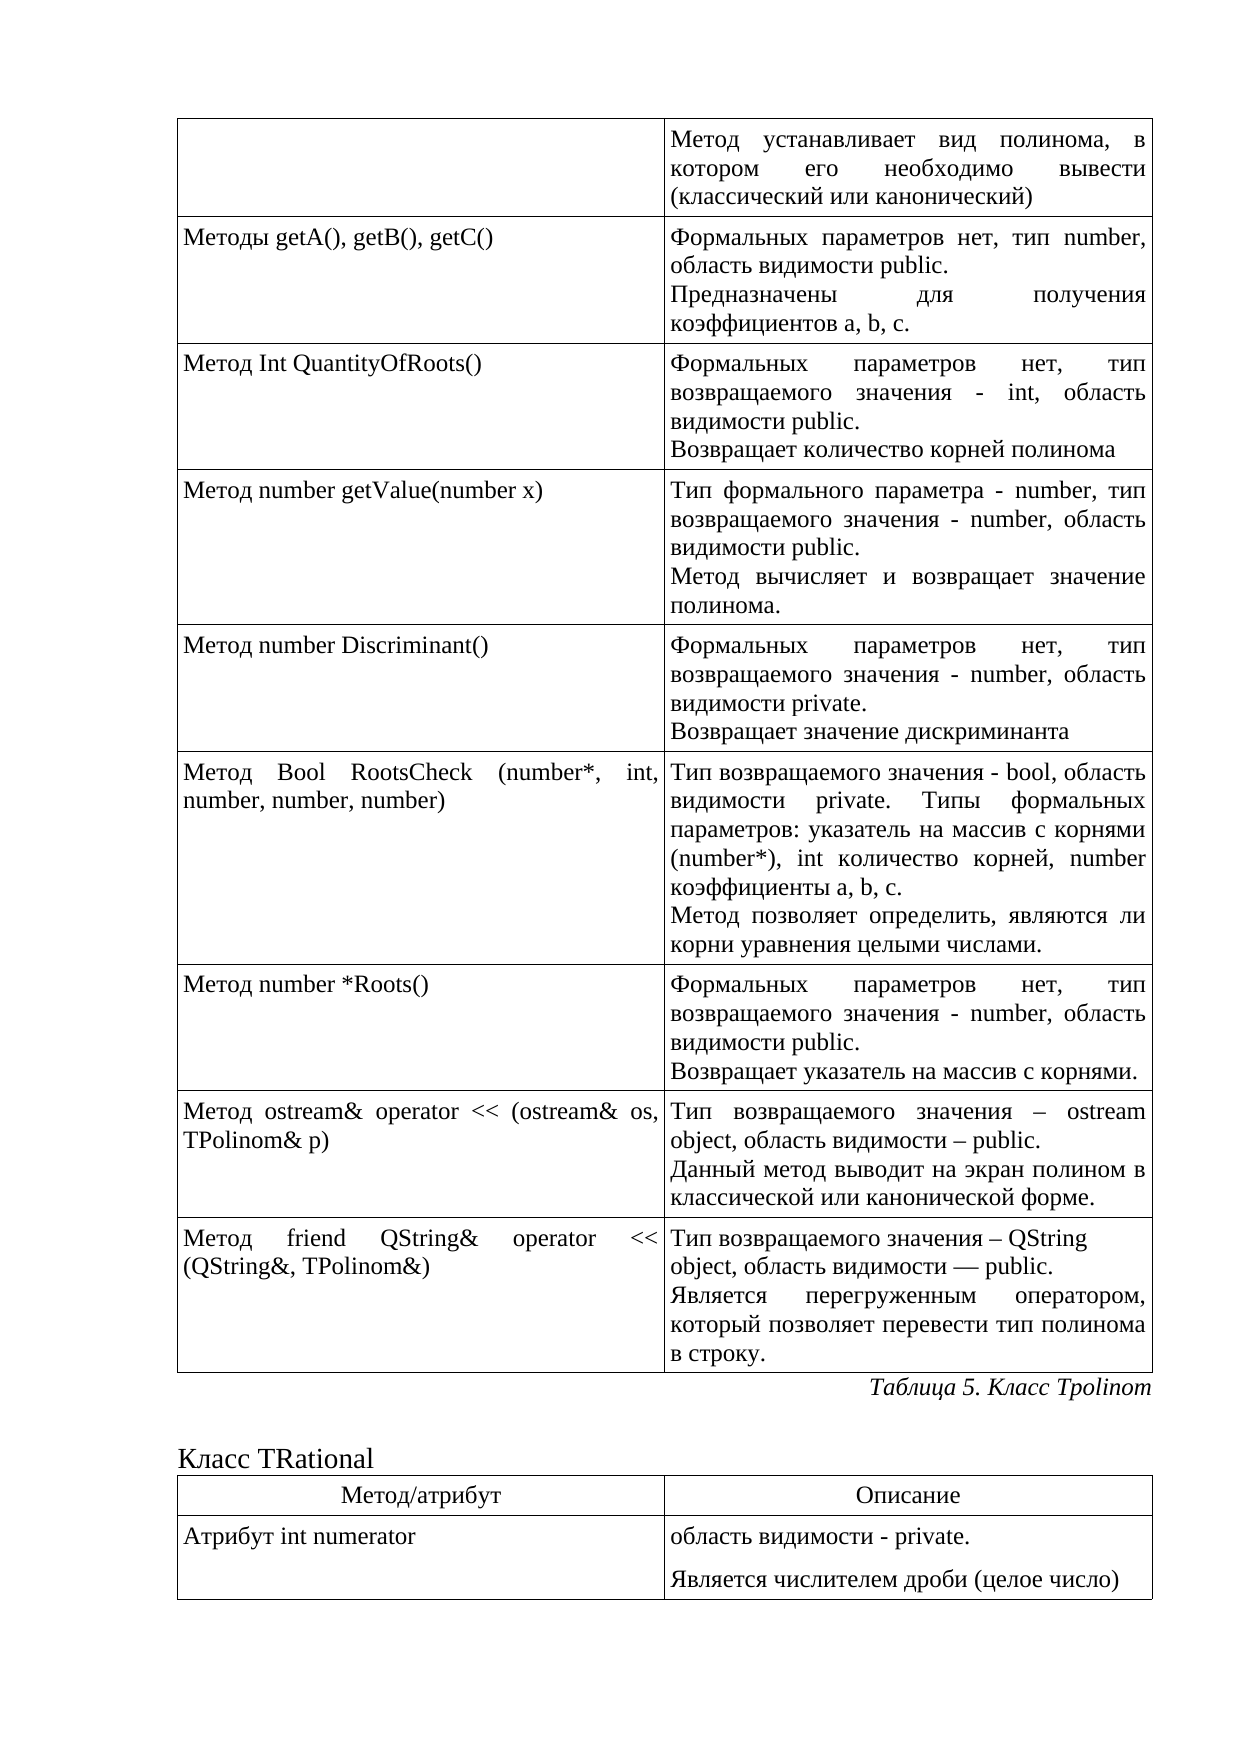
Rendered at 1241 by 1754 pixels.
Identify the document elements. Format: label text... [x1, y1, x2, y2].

table_cell Тип формального параметра - number, тип возвращаемого значения - number, область видимости public. Метод вычисляет и возвращает значение полинома. [665, 470, 1152, 624]
table_header Описание [665, 1476, 1152, 1515]
table_header Метод/атрибут [178, 1476, 664, 1515]
table_cell Тип возвращаемого значения – ostream object, область видимости – public. Данный метод выводит на экран полином в классической или канонической форме. [665, 1091, 1152, 1217]
table_cell Формальных параметров нет, тип возвращаемого значения - number, область видимости private. Возвращает значение дискриминанта [665, 625, 1152, 751]
table_cell Формальных параметров нет, тип возвращаемого значения - number, область видимости public. Возвращает указатель на массив с корнями. [665, 965, 1152, 1090]
text Класс TRational [177, 1441, 1152, 1475]
table_cell Метод number getValue(number x) [178, 470, 664, 624]
table_cell Тип возвращаемого значения - bool, область видимости private. Типы формальных параметров: указатель на массив с корнями (number*), int количество корней, number коэффициенты a, b, c. Метод позволяет определить, являются ли корни уравнения целыми числами. [665, 752, 1152, 964]
table_cell Метод Int QuantityOfRoots() [178, 344, 664, 469]
table_cell Формальных параметров нет, тип number, область видимости public. Предназначены для получения коэффициентов a, b, c. [665, 217, 1152, 342]
table_cell Метод ostream& operator << (ostream& os, TPolinom& p) [178, 1091, 664, 1217]
table_cell Метод friend QString& operator << (QString&, TPolinom&) [178, 1218, 664, 1372]
text Таблица 5. Класс Tpolinom [177, 1373, 1152, 1401]
table_cell Метод Bool RootsCheck (number*, int, number, number, number) [178, 752, 664, 964]
table_cell Атрибут int numerator [178, 1516, 664, 1598]
table_cell Метод number Discriminant() [178, 625, 664, 751]
table_cell [178, 119, 664, 216]
table_cell Методы getA(), getB(), getC() [178, 217, 664, 342]
table_cell Метод устанавливает вид полинома, в котором его необходимо вывести (классический или канонический) [665, 119, 1152, 216]
table_cell область видимости - private. Является числителем дроби (целое число) [665, 1516, 1152, 1598]
table_cell Метод number *Roots() [178, 965, 664, 1090]
table_cell Тип возвращаемого значения – QString object, область видимости — public. Является перегруженным оператором, который позволяет перевести тип полинома в строку. [665, 1218, 1152, 1372]
table_cell Формальных параметров нет, тип возвращаемого значения - int, область видимости public. Возвращает количество корней полинома [665, 344, 1152, 469]
